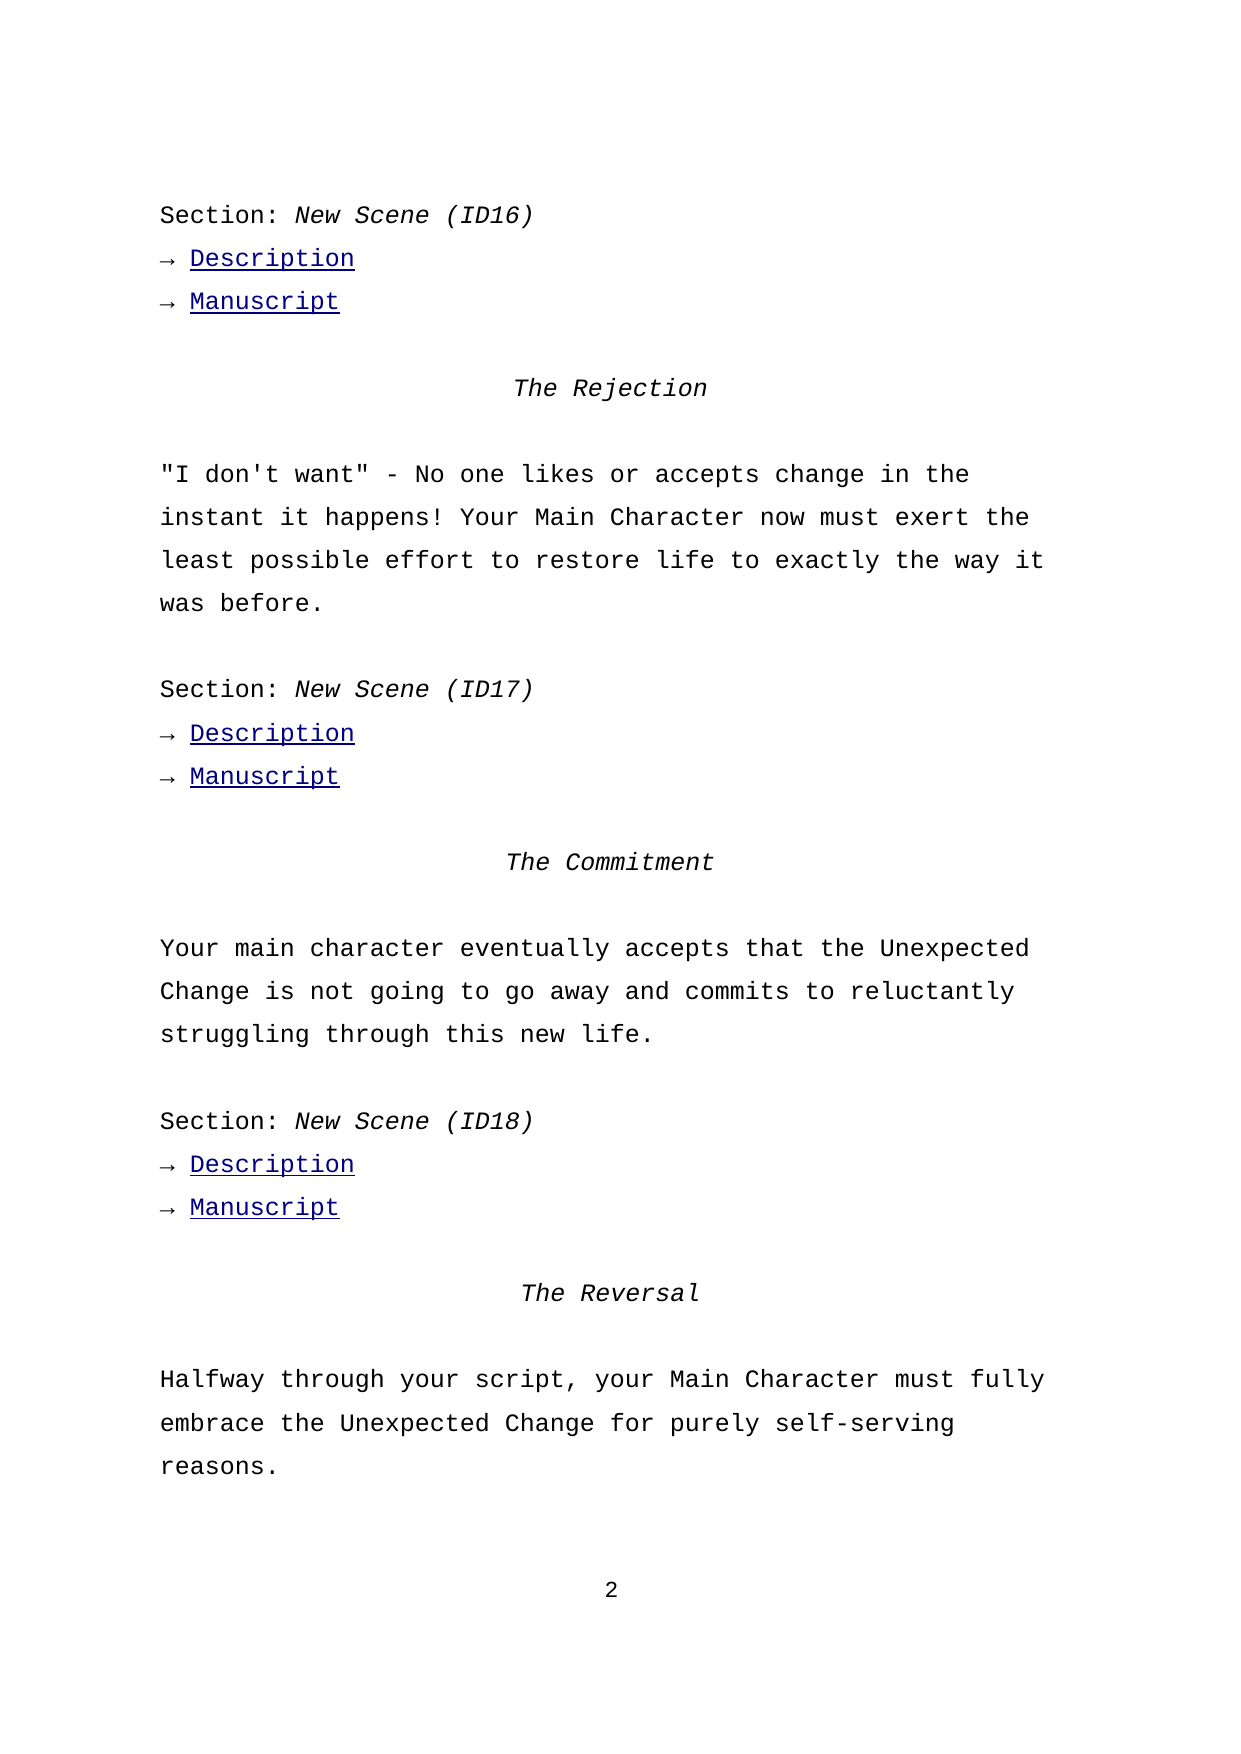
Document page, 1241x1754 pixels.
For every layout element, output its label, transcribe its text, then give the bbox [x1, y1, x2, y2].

text → Manuscript [159, 749, 1063, 793]
text "I don't want" - No one likes or accepts change in the instant it happens! Your Main Character now must exert the least possible effort to restore life to exactly the way it was before. [159, 448, 1063, 620]
text Your main character eventually accepts that the Unexpected Change is not going to go away and commits to reluctantly struggling through this new life. [159, 922, 1063, 1051]
subtitle The Reversal [159, 1267, 1063, 1310]
text Halfway through your script, your Main Character must fully embrace the Unexpected Change for purely self-serving reasons. [159, 1353, 1063, 1483]
text → Description [159, 706, 1063, 749]
text Section: New Scene (ID17) [159, 663, 1063, 706]
text Section: New Scene (ID16) [159, 189, 1063, 232]
text → Manuscript [159, 1181, 1063, 1224]
text Section: New Scene (ID18) [159, 1094, 1063, 1138]
text → Description [159, 232, 1063, 275]
text → Description [159, 1138, 1063, 1181]
subtitle The Rejection [159, 361, 1063, 404]
subtitle The Commitment [159, 836, 1063, 879]
text → Manuscript [159, 275, 1063, 318]
